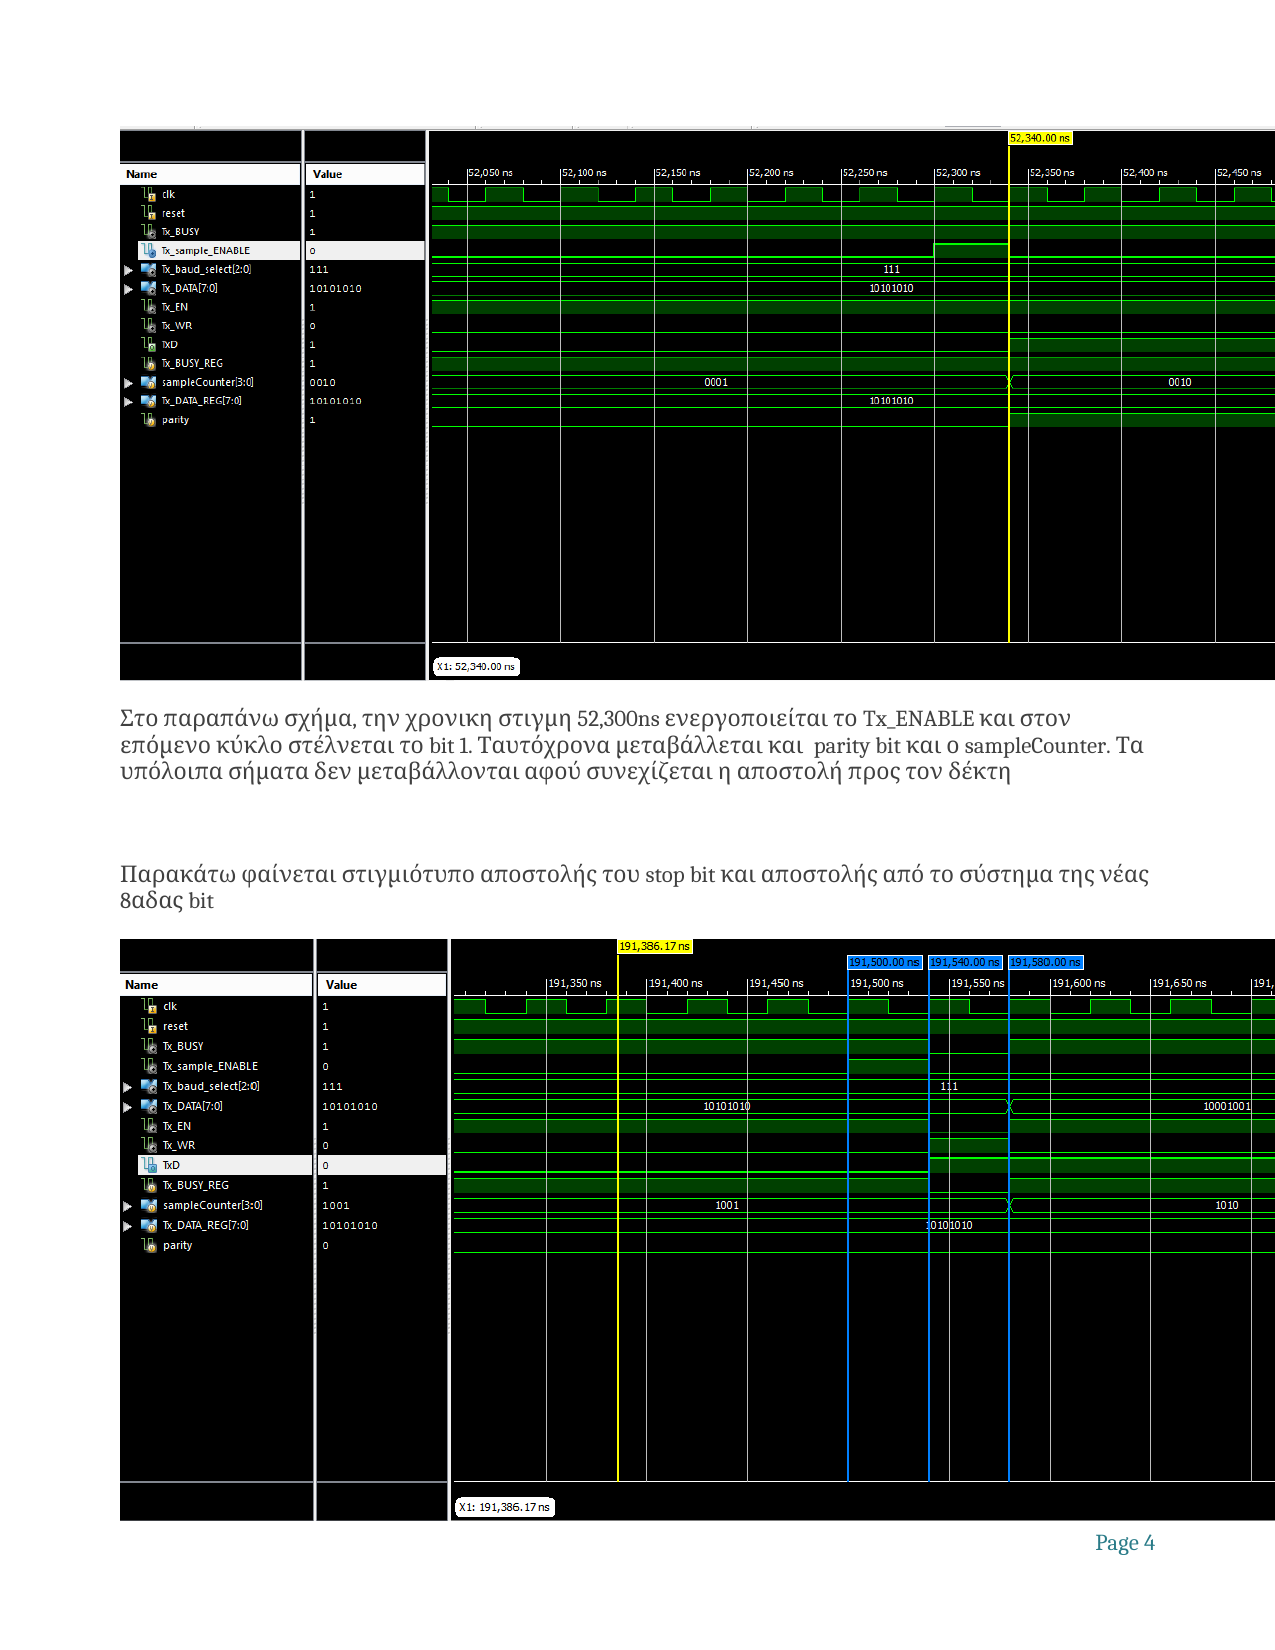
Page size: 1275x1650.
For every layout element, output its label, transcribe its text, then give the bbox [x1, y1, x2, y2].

text Παρακάτω φαίνεται στιγμιότυπο αποστολής του stop bit και αποστολής από το σύστημα της νέας 8αδας bit [120, 861, 1155, 914]
text Στο παραπάνω σχήμα, την χρονικη στιγμη 52,300ns ενεργοποιείται το Tx_ENABLE και στον επόμενο κύκλο στέλνεται το bit 1. Ταυτόχρονα μεταβάλλεται και parity bit και ο sampleCounter. Τα υπόλοιπα σήματα δεν μεταβάλλονται αφού συνεχίζεται η αποστολή προς τον δέκτη [120, 706, 1155, 785]
